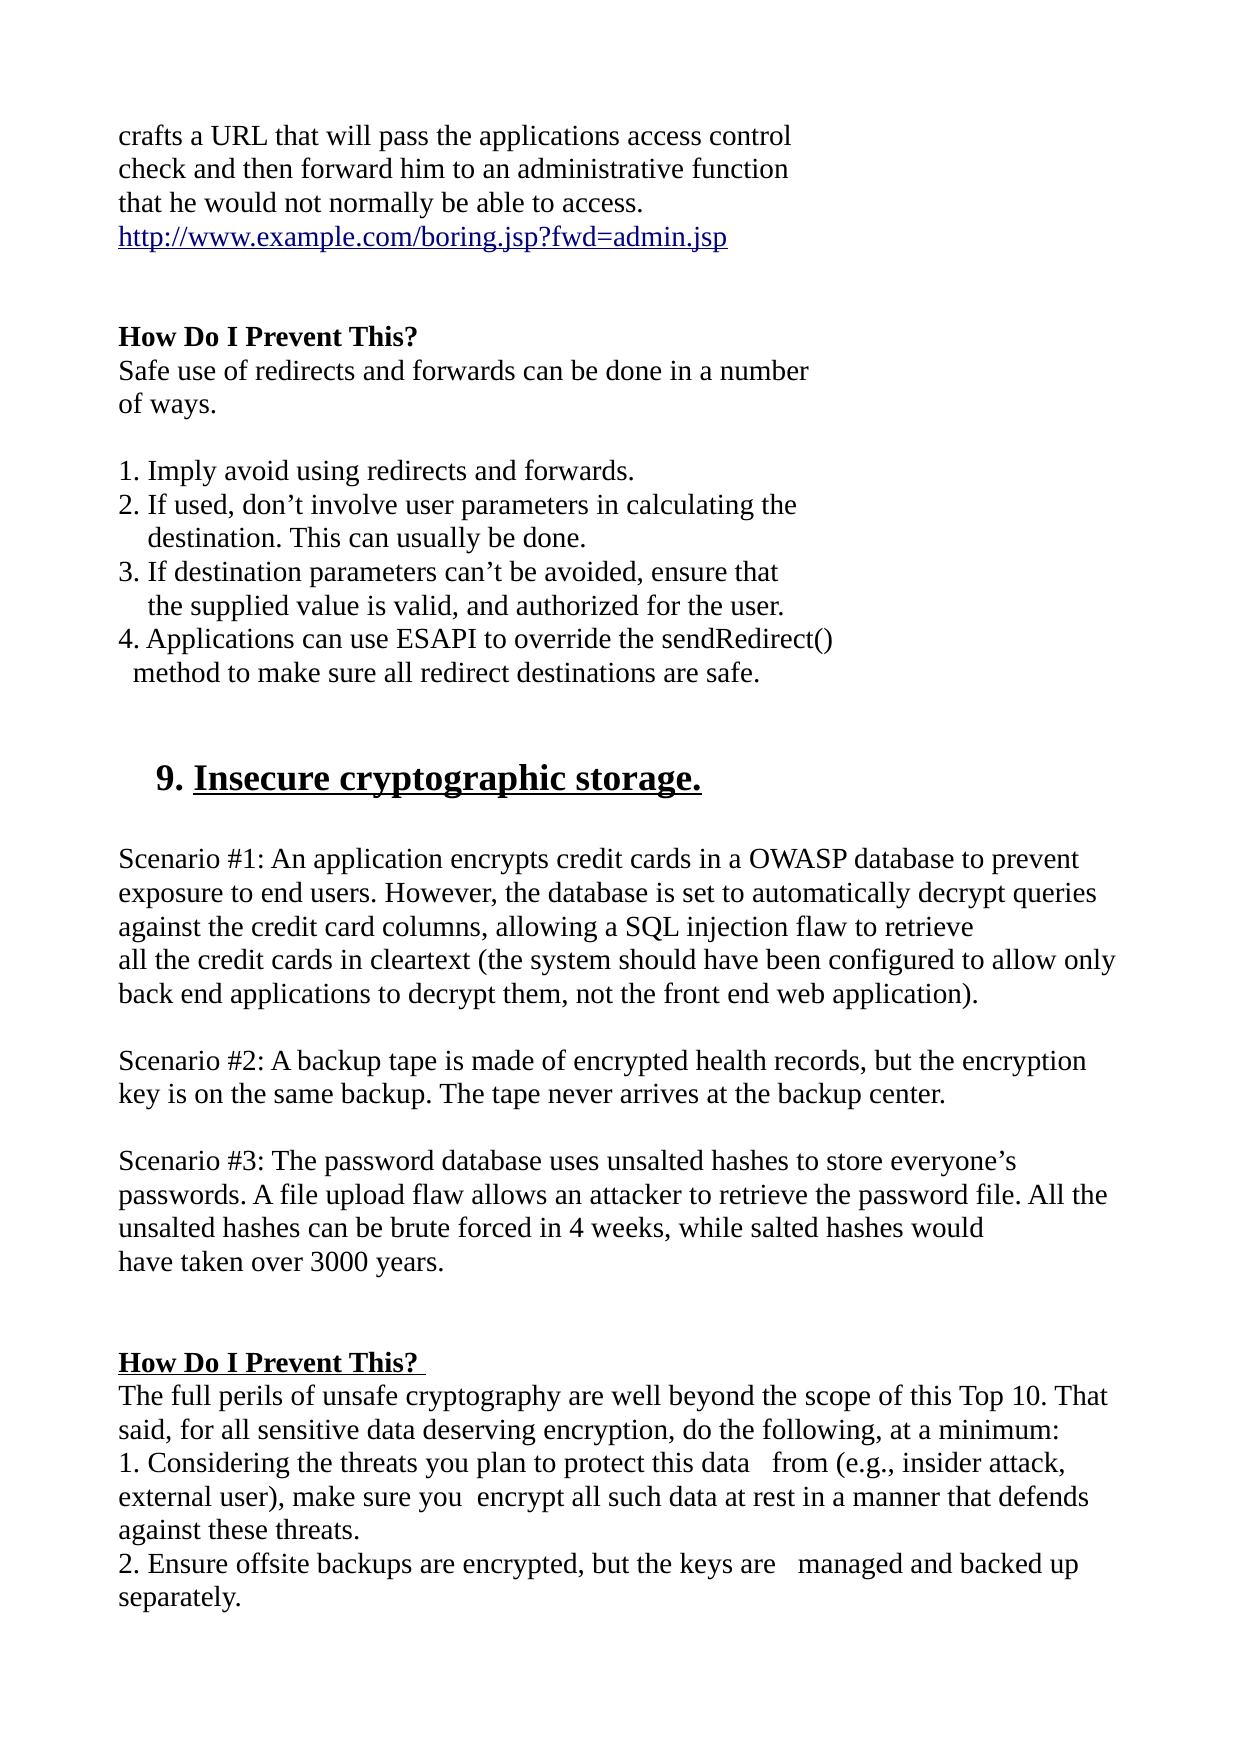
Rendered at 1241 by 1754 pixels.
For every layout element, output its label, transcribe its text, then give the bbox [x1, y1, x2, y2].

text 2. If used, don’t involve user parameters in calculating the [118, 487, 1122, 521]
text Scenario #3: The password database uses unsalted hashes to store everyone’s passwords. A file upload flaw allows an attacker to retrieve the password file. All the unsalted hashes can be brute forced in 4 weeks, while salted hashes would [118, 1143, 1122, 1244]
text 1. Considering the threats you plan to protect this data from (e.g., insider attack, external user), make sure you encrypt all such data at rest in a manner that defends [118, 1445, 1122, 1512]
text Scenario #2: A backup tape is made of encrypted health records, but the encryption key is on the same backup. The tape never arrives at the backup center. [118, 1043, 1122, 1110]
text all the credit cards in cleartext (the system should have been configured to allow only back end applications to decrypt them, not the front end web application). [118, 942, 1122, 1009]
text destination. This can usually be done. [118, 521, 1122, 554]
text Safe use of redirects and forwards can be done in a number [118, 353, 1122, 386]
text of ways. [118, 386, 1122, 420]
text check and then forward him to an administrative function [118, 152, 1122, 185]
text crafts a URL that will pass the applications access control [118, 118, 1122, 152]
text The full perils of unsafe cryptography are well beyond the scope of this Top 10. That said, for all sensitive data deserving encryption, do the following, at a minimum: [118, 1378, 1122, 1445]
text How Do I Prevent This? [118, 1345, 1122, 1378]
text against these threats. [118, 1512, 1122, 1546]
text 4. Applications can use ESAPI to override the sendRedirect() [118, 621, 1122, 655]
text 3. If destination parameters can’t be avoided, ensure that [118, 554, 1122, 588]
text http://www.example.com/boring.jsp?fwd=admin.jsp [118, 219, 1122, 252]
text that he would not normally be able to access. [118, 185, 1122, 219]
text method to make sure all redirect destinations are safe. [118, 655, 1122, 688]
text have taken over 3000 years. [118, 1244, 1122, 1278]
list Insecure cryptographic storage. [156, 755, 1122, 798]
text 1. Imply avoid using redirects and forwards. [118, 453, 1122, 487]
text the supplied value is valid, and authorized for the user. [118, 588, 1122, 621]
text 2. Ensure offsite backups are encrypted, but the keys are managed and backed up separately. [118, 1546, 1122, 1613]
text How Do I Prevent This? [118, 319, 1122, 353]
text Scenario #1: An application encrypts credit cards in a OWASP database to prevent exposure to end users. However, the database is set to automatically decrypt queries against the credit card columns, allowing a SQL injection flaw to retrieve [118, 842, 1122, 942]
